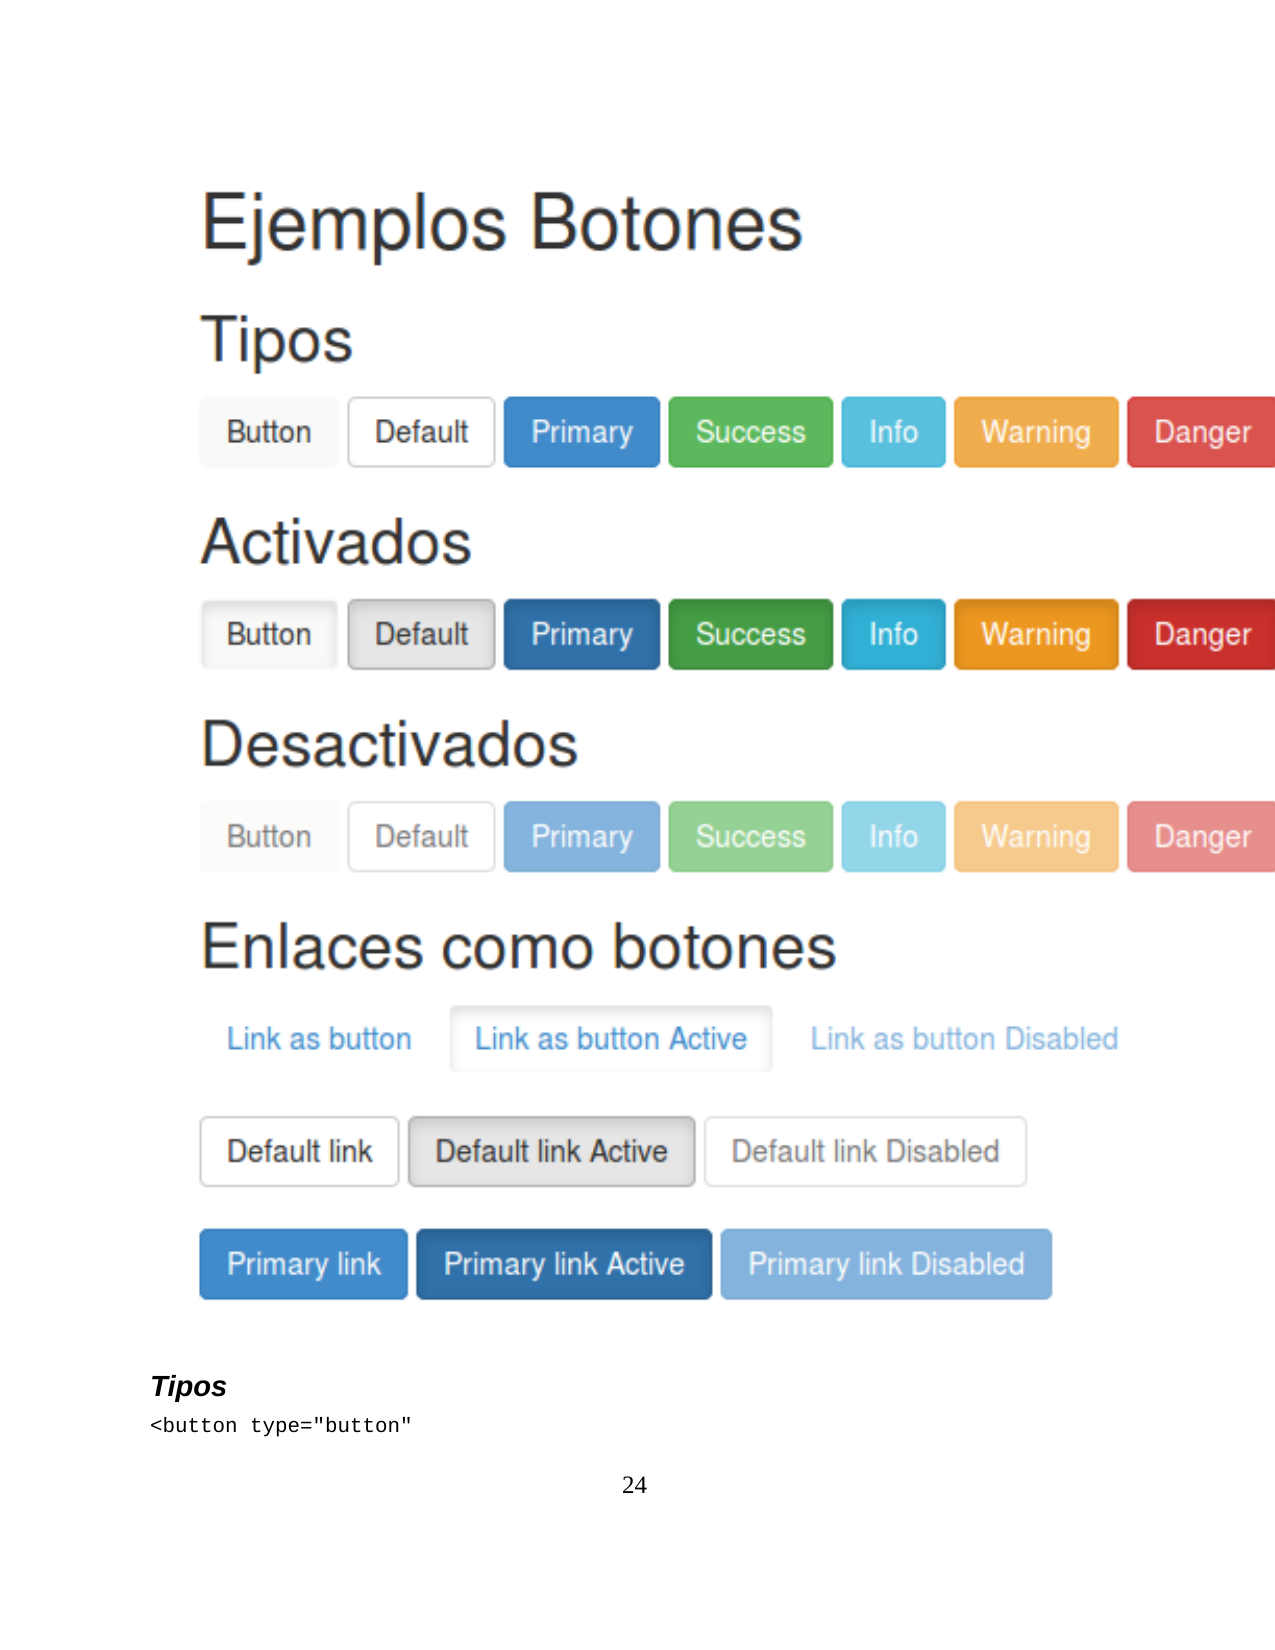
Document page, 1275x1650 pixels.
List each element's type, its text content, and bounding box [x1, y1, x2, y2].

picture [150, 150, 1275, 1344]
subtitle Tipos [150, 1369, 1125, 1402]
text <button type="button" [150, 1415, 1125, 1438]
